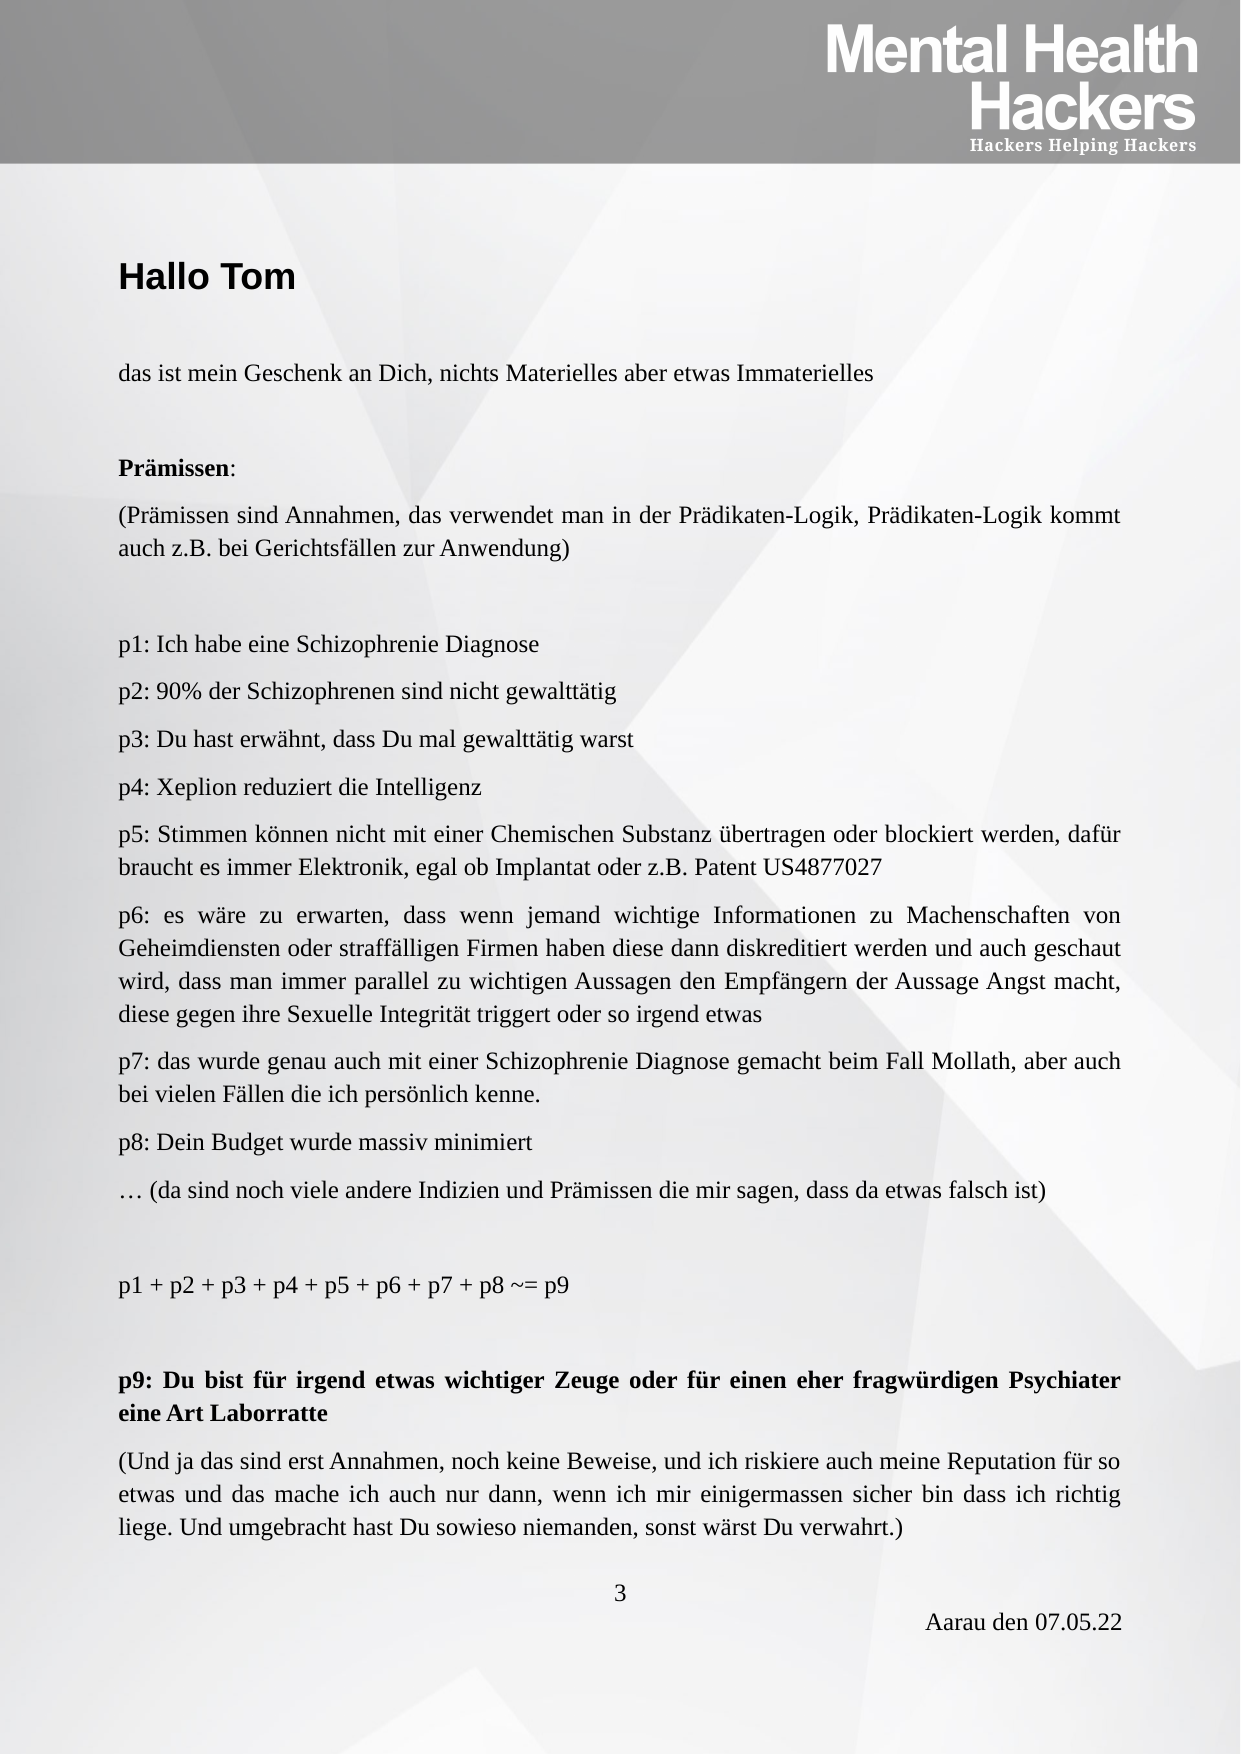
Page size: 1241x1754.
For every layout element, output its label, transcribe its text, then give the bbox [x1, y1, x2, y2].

text … (da sind noch viele andere Indizien und Prämissen die mir sagen, dass da etwas falsch ist) [118, 1175, 1122, 1203]
picture [0, 0, 1241, 1754]
text (Prämissen sind Annahmen, das verwendet man in der Prädikaten-Logik, Prädikaten-Logik kommt auch z.B. bei Gerichtsfällen zur Anwendung) [118, 501, 1122, 562]
text das ist mein Geschenk an Dich, nichts Materielles aber etwas Immaterielles [118, 358, 1122, 386]
text p6: es wäre zu erwarten, dass wenn jemand wichtige Informationen zu Machenschaften von Geheimdiensten oder straffälligen Firmen haben diese dann diskreditiert werden und auch geschaut wird, dass man immer parallel zu wichtigen Aussagen den Empfängern der Aussage Angst macht, diese gegen ihre Sexuelle Integrität triggert oder so irgend etwas [118, 900, 1122, 1028]
text p5: Stimmen können nicht mit einer Chemischen Substanz übertragen oder blockiert werden, dafür braucht es immer Elektronik, egal ob Implantat oder z.B. Patent US4877027 [118, 819, 1122, 881]
text p3: Du hast erwähnt, dass Du mal gewalttätig warst [118, 724, 1122, 753]
text p1 + p2 + p3 + p4 + p5 + p6 + p7 + p8 ~= p9 [118, 1270, 1122, 1299]
text p9: Du bist für irgend etwas wichtiger Zeuge oder für einen eher fragwürdigen Psychiater eine Art Laborratte [118, 1365, 1122, 1427]
text (Und ja das sind erst Annahmen, noch keine Beweise, und ich riskiere auch meine Reputation für so etwas und das mache ich auch nur dann, wenn ich mir einigermassen sicher bin dass ich richtig liege. Und umgebracht hast Du sowieso niemanden, sonst wärst Du verwahrt.) [118, 1446, 1122, 1541]
text Prämissen: [118, 453, 1122, 482]
text p1: Ich habe eine Schizophrenie Diagnose [118, 629, 1122, 657]
text p8: Dein Budget wurde massiv minimiert [118, 1127, 1122, 1156]
text p7: das wurde genau auch mit einer Schizophrenie Diagnose gemacht beim Fall Mollath, aber auch bei vielen Fällen die ich persönlich kenne. [118, 1046, 1122, 1108]
text p2: 90% der Schizophrenen sind nicht gewalttätig [118, 676, 1122, 705]
subtitle Hallo Tom [118, 254, 1122, 298]
text p4: Xeplion reduziert die Intelligenz [118, 772, 1122, 800]
